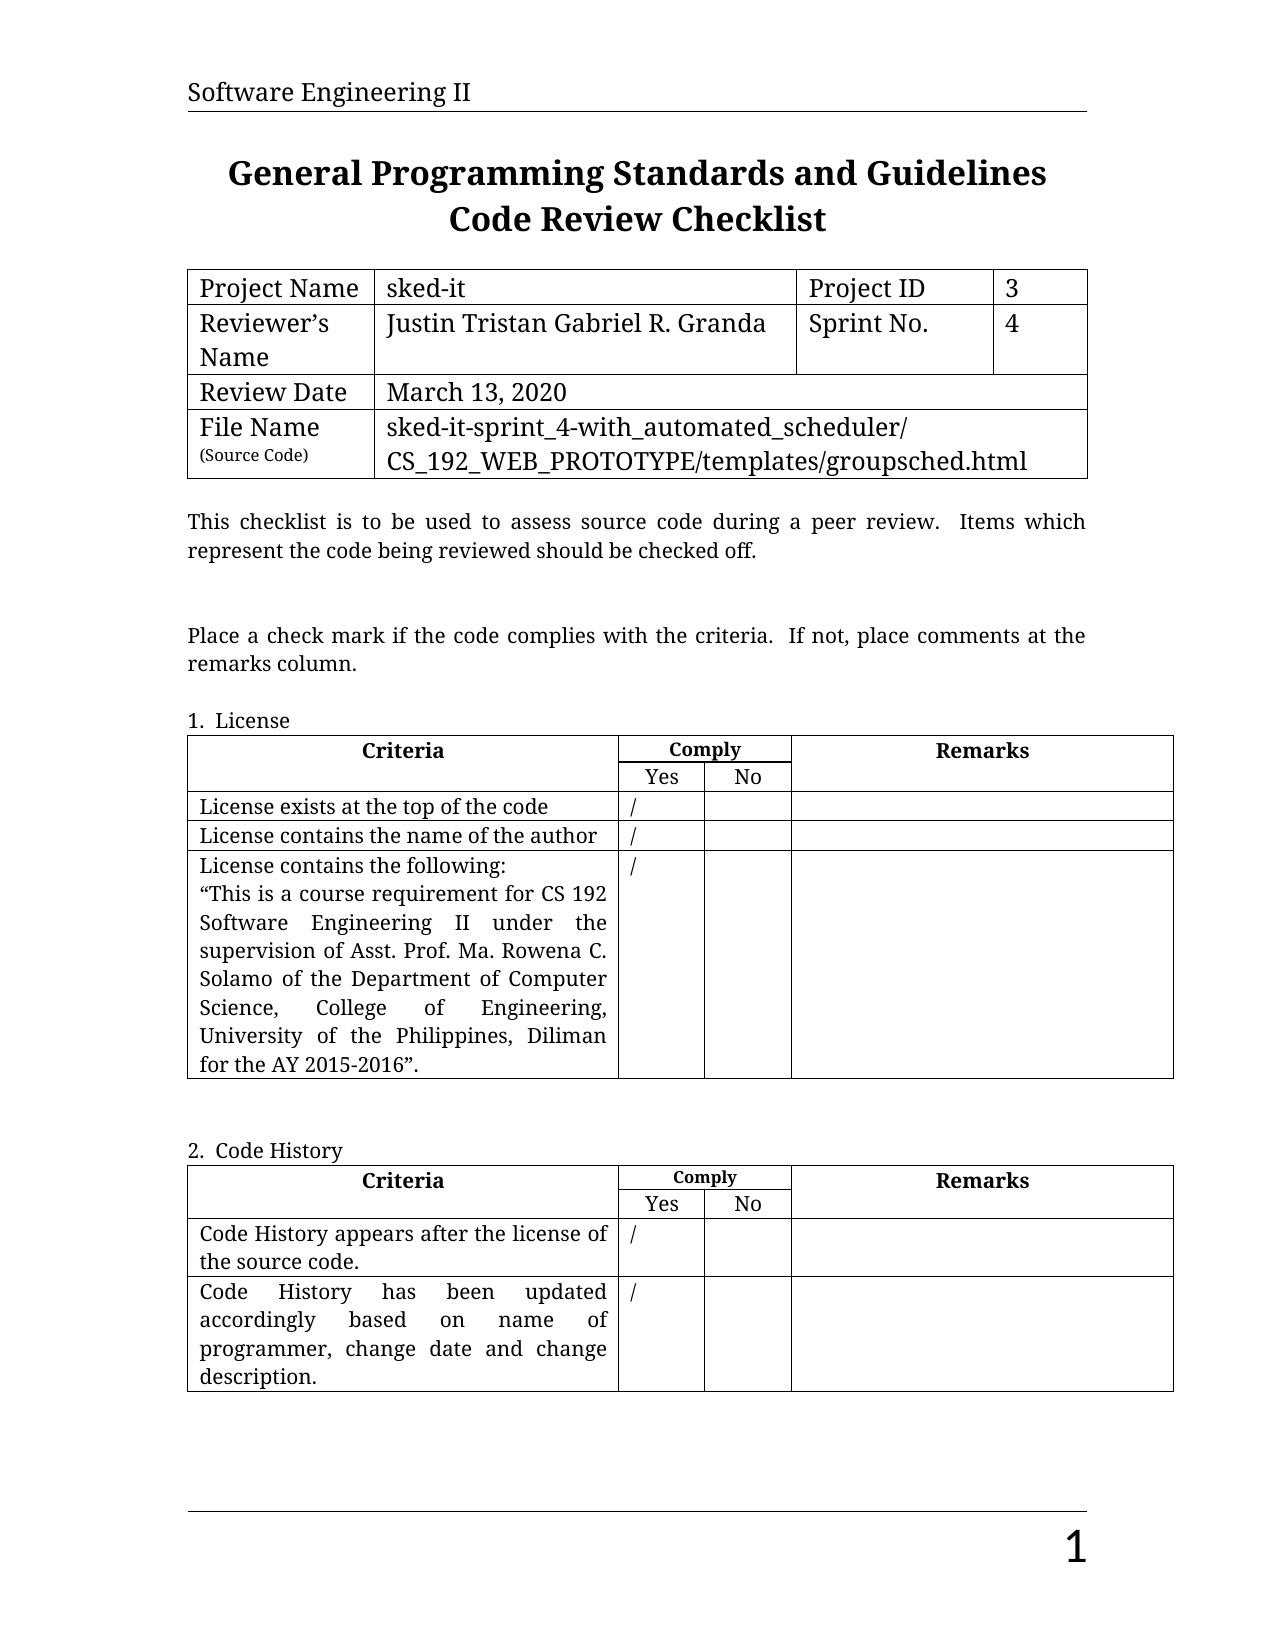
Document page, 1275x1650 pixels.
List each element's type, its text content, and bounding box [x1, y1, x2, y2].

text 1. License [187, 706, 1087, 735]
text Place a check mark if the code complies with the criteria. If not, place comments at the remarks column. [187, 621, 1087, 678]
table_cell Code History has been updated accordingly based on name of programmer, change date and change description. [188, 1277, 618, 1391]
text This checklist is to be used to assess source code during a peer review. Items which represent the code being reviewed should be checked off. [187, 507, 1087, 564]
table_header Project ID [797, 270, 993, 304]
table_header sked-it [375, 270, 796, 304]
table_cell [705, 1219, 791, 1276]
table_cell Yes [619, 763, 704, 791]
table_cell Review Date [188, 375, 374, 409]
table_header Remarks [792, 736, 1173, 791]
table_cell March 13, 2020 [375, 375, 1087, 409]
table_cell No [705, 1190, 791, 1218]
table_cell License exists at the top of the code [188, 792, 618, 820]
table_header Comply [619, 1166, 791, 1188]
table_cell / [619, 821, 704, 850]
table_cell [792, 851, 1173, 1078]
table_cell No [705, 763, 791, 791]
table_header Remarks [792, 1166, 1173, 1218]
table_cell Yes [619, 1190, 704, 1218]
text 2. Code History [187, 1136, 1087, 1165]
table_header Project Name [188, 270, 374, 304]
table_header Criteria [188, 1166, 618, 1218]
table_cell License contains the name of the author [188, 821, 618, 850]
table_cell [705, 1277, 791, 1391]
table_cell File Name (Source Code) [188, 410, 374, 478]
table_cell [792, 821, 1173, 850]
table_cell [792, 792, 1173, 820]
table_cell / [619, 1219, 704, 1276]
table_cell 4 [994, 305, 1087, 373]
table_cell Sprint No. [797, 305, 993, 373]
table_cell [705, 851, 791, 1078]
table_cell [705, 792, 791, 820]
table_cell sked-it-sprint_4-with_automated_scheduler/CS_192_WEB_PROTOTYPE/templates/groupsched.html [375, 410, 1087, 478]
table_header Criteria [188, 736, 618, 791]
table_cell Reviewer’s Name [188, 305, 374, 373]
table_cell [792, 1219, 1173, 1276]
table_cell Justin Tristan Gabriel R. Granda [375, 305, 796, 373]
table_cell [792, 1277, 1173, 1391]
table_cell Code History appears after the license of the source code. [188, 1219, 618, 1276]
table_cell / [619, 792, 704, 820]
table_cell / [619, 851, 704, 1078]
table_cell [705, 821, 791, 850]
text General Programming Standards and Guidelines Code Review Checklist [187, 150, 1087, 241]
table_cell / [619, 1277, 704, 1391]
table_cell License contains the following: “This is a course requirement for CS 192 Software Engineering II under the supervision of Asst. Prof. Ma. Rowena C. Solamo of the Department of Computer Science, College of Engineering, University of the Philippines, Diliman for the AY 2015-2016”. [188, 851, 618, 1078]
table_header 3 [994, 270, 1087, 304]
table_header Comply [619, 736, 791, 761]
